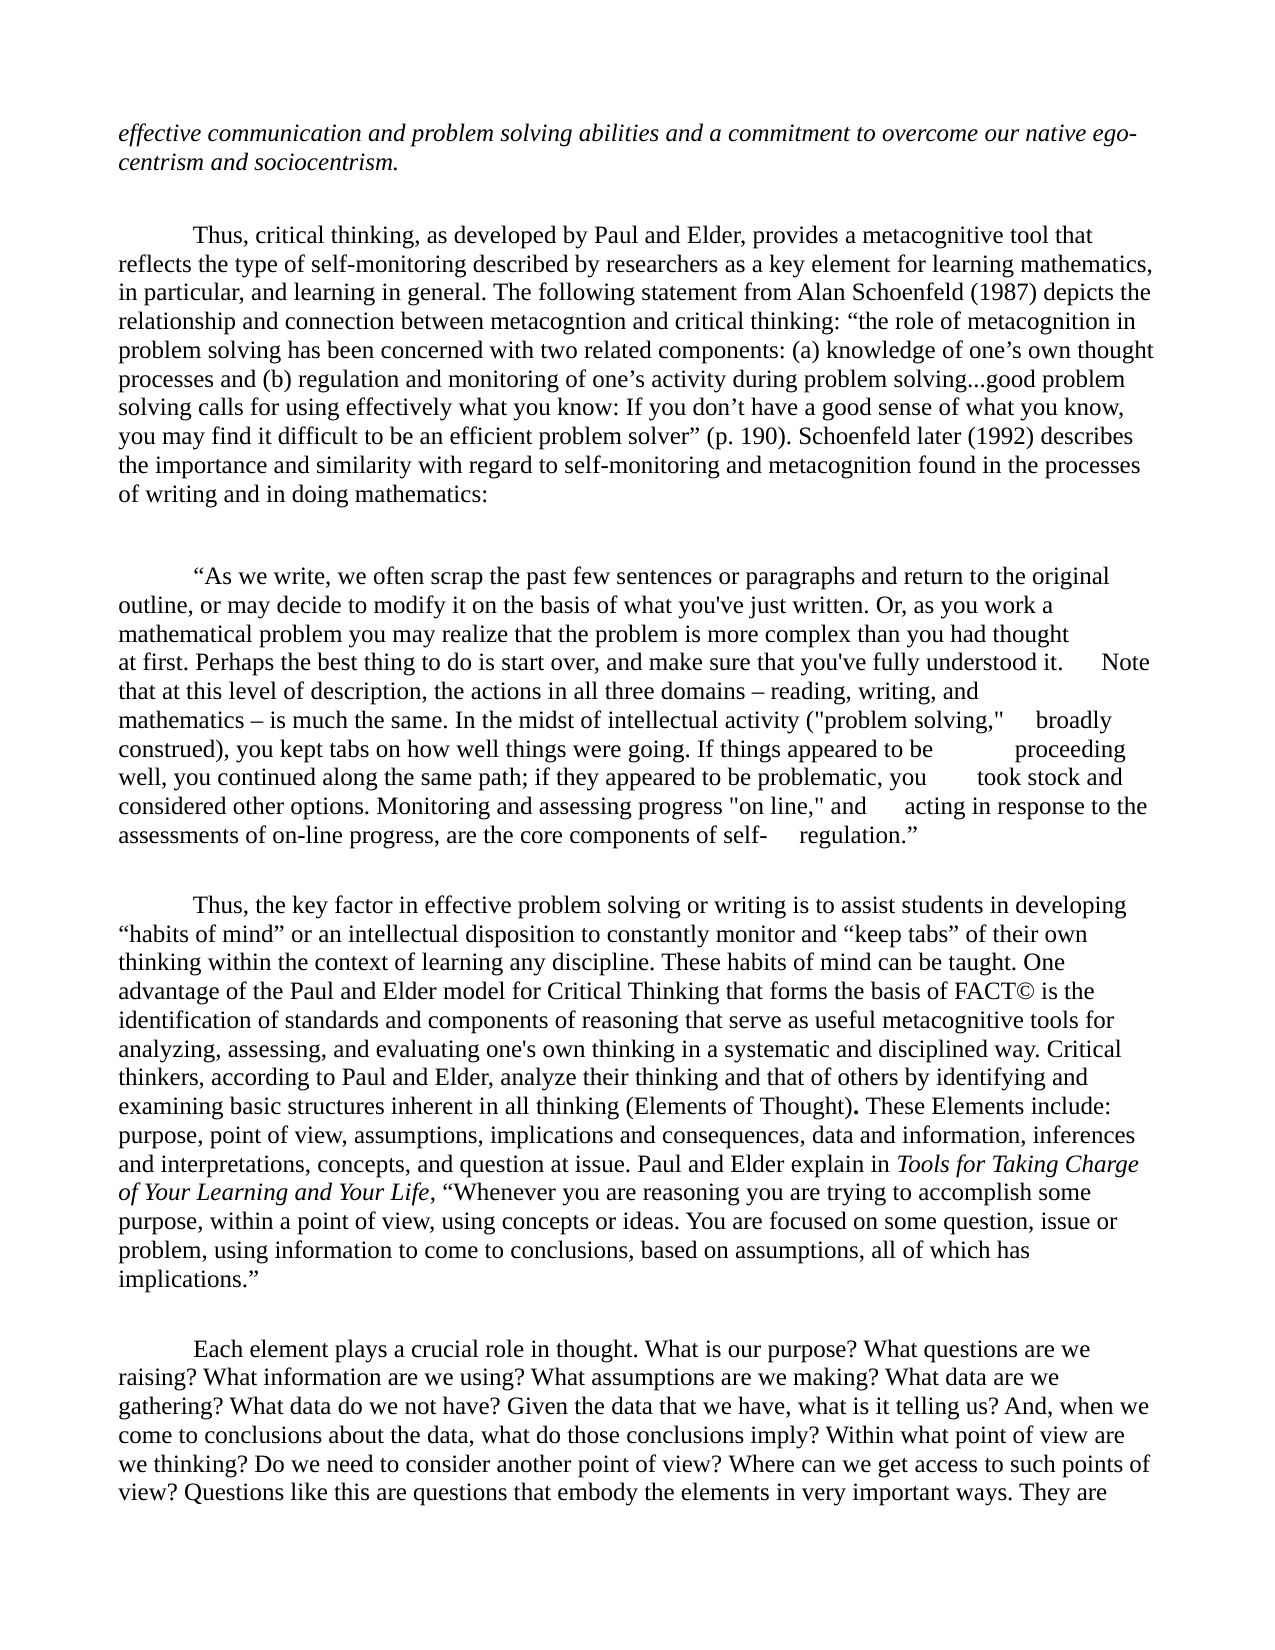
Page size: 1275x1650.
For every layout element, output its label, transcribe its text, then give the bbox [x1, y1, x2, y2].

text “As we write, we often scrap the past few sentences or paragraphs and return to the original outline, or may decide to modify it on the basis of what you've just written. Or, as you work a mathematical problem you may realize that the problem is more complex than you had thought at first. Perhaps the best thing to do is start over, and make sure that you've fully understood it. Note that at this level of description, the actions in all three domains – reading, writing, and mathematics – is much the same. In the midst of intellectual activity ("problem solving," broadly construed), you kept tabs on how well things were going. If things appeared to be proceeding well, you continued along the same path; if they appeared to be problematic, you took stock and considered other options. Monitoring and assessing progress "on line," and acting in response to the assessments of on-line progress, are the core components of self- regulation.” [118, 561, 1157, 849]
text Each element plays a crucial role in thought. What is our purpose? What questions are we raising? What information are we using? What assumptions are we making? What data are we gathering? What data do we not have? Given the data that we have, what is it telling us? And, when we come to conclusions about the data, what do those conclusions imply? Within what point of view are we thinking? Do we need to consider another point of view? Where can we get access to such points of view? Questions like this are questions that embody the elements in very important ways. They are [118, 1334, 1157, 1506]
text effective communication and problem solving abilities and a commitment to overcome our native ego-centrism and sociocentrism. [118, 118, 1157, 176]
text Thus, critical thinking, as developed by Paul and Elder, provides a metacognitive tool that reflects the type of self-monitoring described by researchers as a key element for learning mathematics, in particular, and learning in general. The following statement from Alan Schoenfeld (1987) depicts the relationship and connection between metacogntion and critical thinking: “the role of metacognition in problem solving has been concerned with two related components: (a) knowledge of one’s own thought processes and (b) regulation and monitoring of one’s activity during problem solving...good problem solving calls for using effectively what you know: If you don’t have a good sense of what you know, you may find it difficult to be an efficient problem solver” (p. 190). Schoenfeld later (1992) describes the importance and similarity with regard to self-monitoring and metacognition found in the processes of writing and in doing mathematics: [118, 220, 1157, 507]
text Thus, the key factor in effective problem solving or writing is to assist students in developing “habits of mind” or an intellectual disposition to constantly monitor and “keep tabs” of their own thinking within the context of learning any discipline. These habits of mind can be taught. One advantage of the Paul and Elder model for Critical Thinking that forms the basis of FACT© is the identification of standards and components of reasoning that serve as useful metacognitive tools for analyzing, assessing, and evaluating one's own thinking in a systematic and disciplined way. Critical thinkers, according to Paul and Elder, analyze their thinking and that of others by identifying and examining basic structures inherent in all thinking (Elements of Thought). These Elements include: purpose, point of view, assumptions, implications and consequences, data and information, inferences and interpretations, concepts, and question at issue. Paul and Elder explain in Tools for Taking Charge of Your Learning and Your Life, “Whenever you are reasoning you are trying to accomplish some purpose, within a point of view, using concepts or ideas. You are focused on some question, issue or problem, using information to come to conclusions, based on assumptions, all of which has implications.” [118, 890, 1157, 1292]
